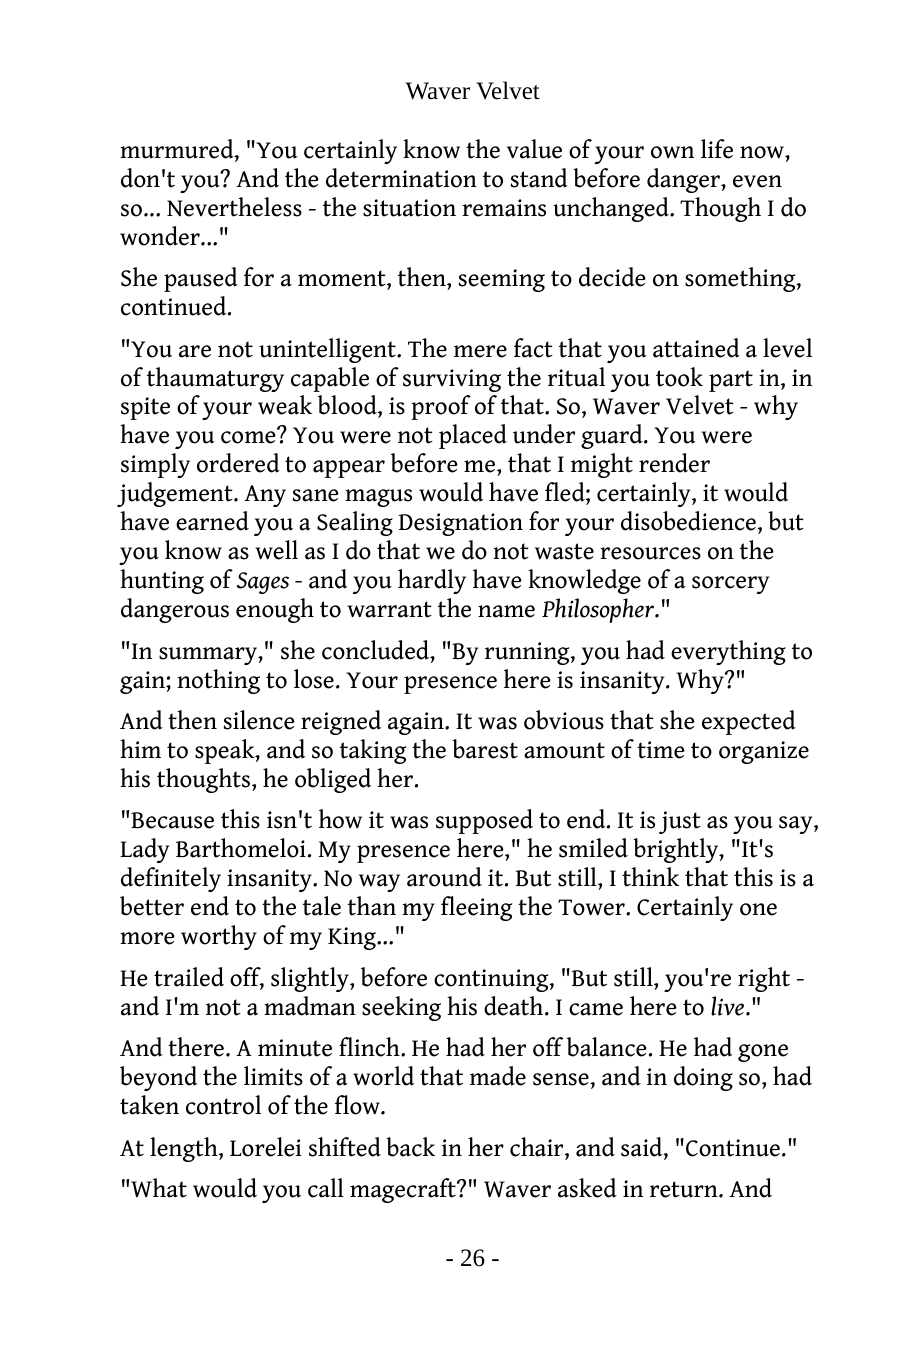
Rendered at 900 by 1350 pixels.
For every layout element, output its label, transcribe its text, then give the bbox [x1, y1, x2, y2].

text And there. A minute flinch. He had her off balance. He had gone beyond the limits of a world that made sense, and in doing so, had taken control of the flow. [120, 1035, 825, 1122]
text "You are not unintelligent. The mere fact that you attained a level of thaumaturgy capable of surviving the ritual you took part in, in spite of your weak blood, is proof of that. So, Waver Velvet - why have you come? You were not placed under guard. You were simply ordered to appear before me, that I might render judgement. Any sane magus would have fled; certainly, it would have earned you a Sealing Designation for your disobedience, but you know as well as I do that we do not waste resources on the hunting of Sages - and you hardly have knowledge of a sorcery dangerous enough to warrant the name Philosopher." [120, 335, 825, 625]
text "Because this isn't how it was supposed to end. It is just as you say, Lady Barthomeloi. My presence here," he smiled brightly, "It's definitely insanity. No way around it. But still, I think that this is a better end to the tale than my fleeing the Tower. Certainly one more worthy of my King..." [120, 807, 825, 952]
text At length, Lorelei shifted back in her chair, and said, "Continue." [120, 1134, 825, 1163]
text "What would you call magecraft?" Waver asked in return. And [120, 1176, 825, 1204]
text And then silence reigned again. It was obvious that she expected him to speak, and so taking the barest amount of time to organize his thoughts, he obliged her. [120, 708, 825, 794]
text He trailed off, slightly, before continuing, "But still, you're right - and I'm not a madman seeking his death. I came here to live." [120, 964, 825, 1022]
text murmured, "You certainly know the value of your own life now, don't you? And the determination to stand before danger, even so... Nevertheless - the situation remains unchanged. Though I do wonder..." [120, 136, 825, 252]
text "In summary," she concluded, "By running, you had everything to gain; nothing to lose. Your presence here is insanity. Why?" [120, 637, 825, 695]
text She paused for a moment, then, seeming to decide on something, continued. [120, 265, 825, 323]
